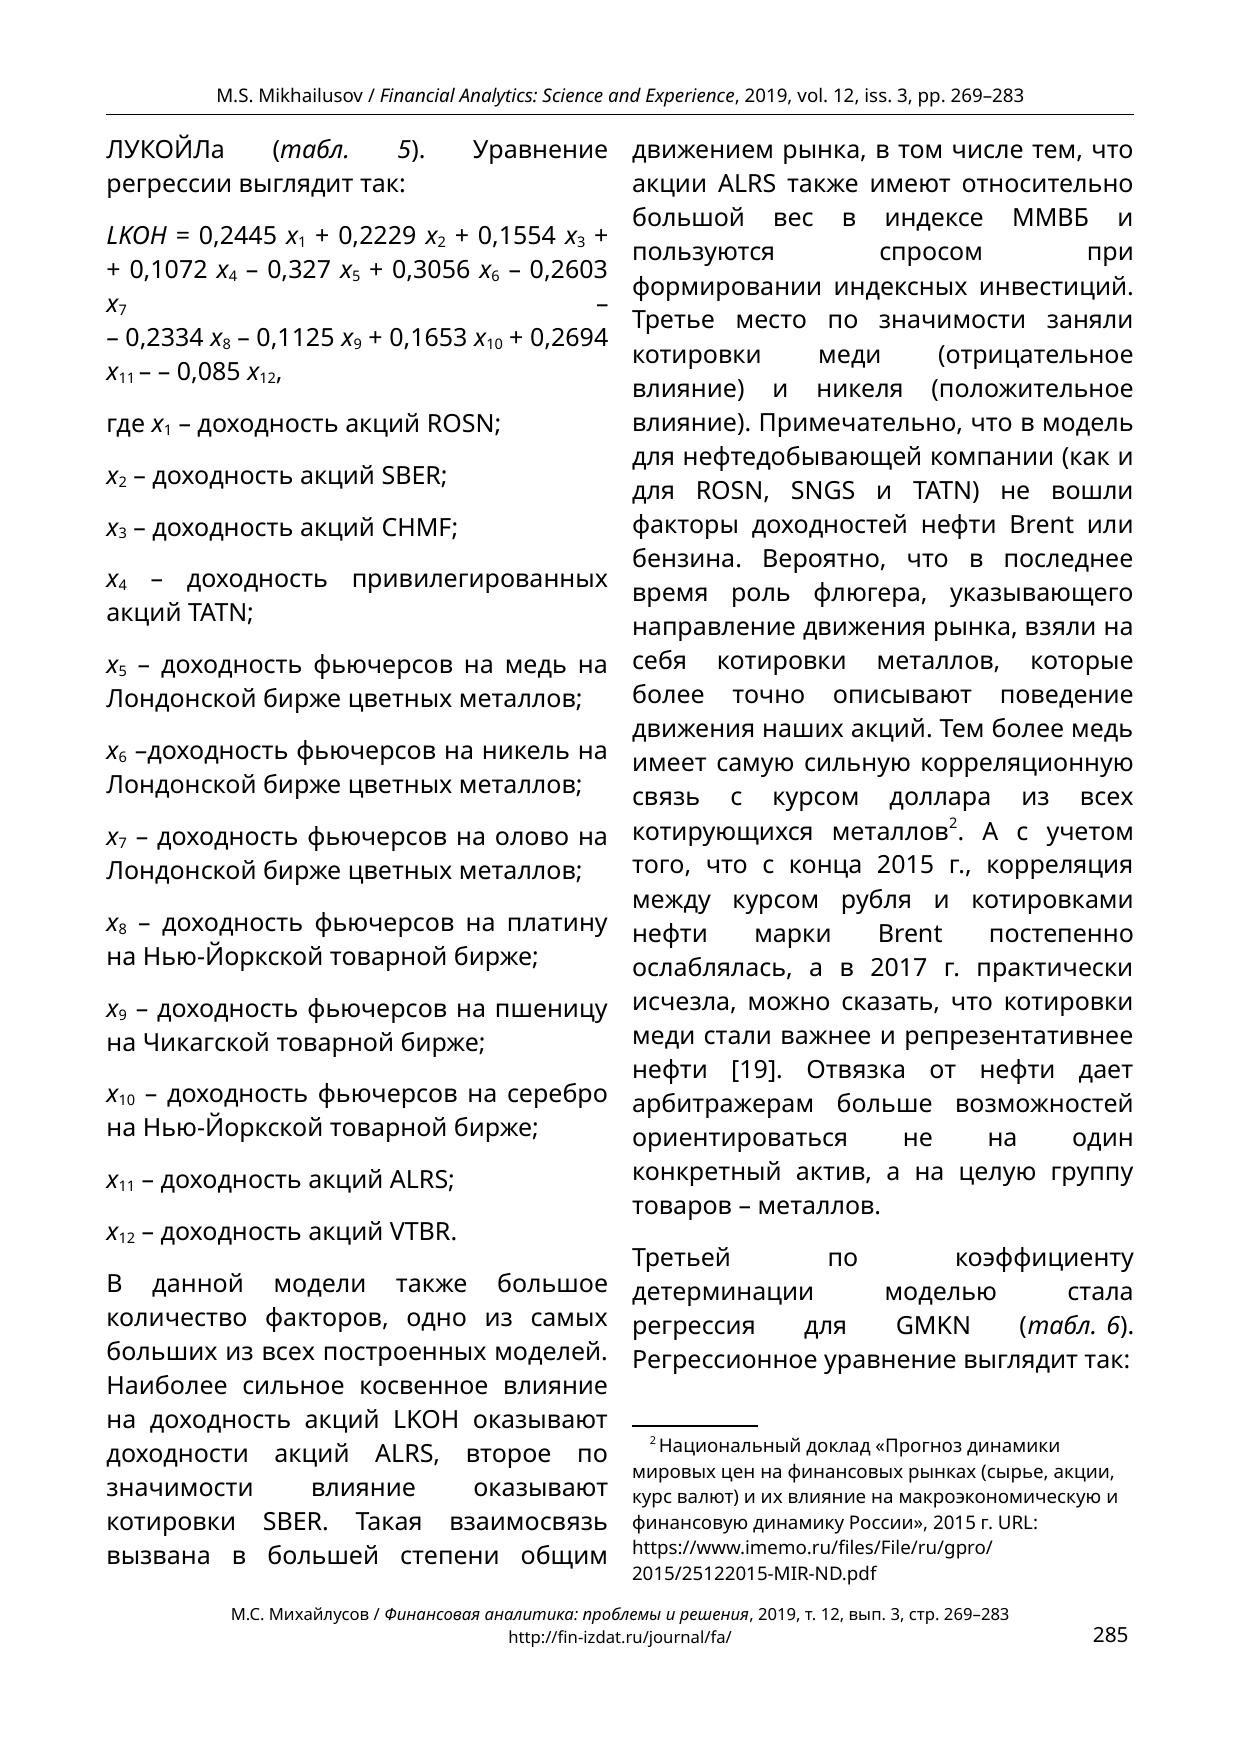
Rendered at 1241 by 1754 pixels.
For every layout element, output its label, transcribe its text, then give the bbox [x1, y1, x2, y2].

text x3 – доходность акций CHMF; [106, 509, 608, 543]
text движением рынка, в том числе тем, что акции ALRS также имеют относительно большой вес в индексе ММВБ и пользуются спросом при формировании индексных инвестиций. Третье место по значимости заняли котировки меди (отрицательное влияние) и никеля (положительное влияние). Примечательно, что в модель для нефтедобывающей компании (как и для ROSN, SNGS и TATN) не вошли факторы доходностей нефти Brent или бензина. Вероятно, что в последнее время роль флюгера, указывающего направление движения рынка, взяли на себя котировки металлов, которые более точно описывают поведение движения наших акций. Тем более медь имеет самую сильную корреляционную связь с курсом доллара из всех котирующихся металлов. А с учетом того, что с конца 2015 г., корреляция между курсом рубля и котировками нефти марки Brent постепенно ослаблялась, а в 2017 г. практически исчезла, можно сказать, что котировки меди стали важнее и репрезентативнее нефти [19]. Отвязка от нефти дает арбитражерам больше возможностей ориентироваться не на один конкретный актив, а на целую группу товаров – металлов. [632, 132, 1134, 1222]
text Национальный доклад «Прогноз динамики мировых цен на финансовых рынках (сырье, акции, курс валют) и их влияние на макроэкономическую и финансовую динамику России», 2015 г. URL: https://www.imemo.ru/files/File/ru/gpro/ 2015/25122015-MIR-ND.pdf [632, 1432, 1134, 1586]
text где x1 – доходность акций ROSN; [106, 406, 608, 440]
text x8 – доходность фьючерсов на платину на Нью-Йоркской товарной бирже; [106, 904, 608, 972]
text x11 – доходность акций ALRS; [106, 1162, 608, 1196]
text x2 – доходность акций SBER; [106, 457, 608, 492]
text x12 – доходность акций VTBR. [106, 1214, 608, 1248]
text x10 – доходность фьючерсов на серебро на Нью-Йоркской товарной бирже; [106, 1076, 608, 1144]
text x9 – доходность фьючерсов на пшеницу на Чикагской товарной бирже; [106, 990, 608, 1058]
text ЛУКОЙЛа (табл. 5). Уравнение регрессии выглядит так: [106, 132, 608, 200]
text x4 – доходность привилегированных акций TATN; [106, 561, 608, 629]
text В данной модели также большое количество факторов, одно из самых больших из всех построенных моделей. Наиболее сильное косвенное влияние на доходность акций LKOH оказывают доходности акций ALRS, второе по значимости влияние оказывают котировки SBER. Такая взаимосвязь вызвана в большей степени общим [106, 1265, 608, 1572]
text x5 – доходность фьючерсов на медь на Лондонской бирже цветных металлов; [106, 647, 608, 715]
text Третьей по коэффициенту детерминации моделью стала регрессия для GMKN (табл. 6). Регрессионное уравнение выглядит так: [632, 1239, 1134, 1376]
text x7 – доходность фьючерсов на олово на Лондонской бирже цветных металлов; [106, 818, 608, 887]
text x6 –доходность фьючерсов на никель на Лондонской бирже цветных металлов; [106, 733, 608, 801]
text LKOH = 0,2445 x1 + 0,2229 x2 + 0,1554 x3 + + 0,1072 x4 – 0,327 x5 + 0,3056 x6 – 0,2603 x7 – – 0,2334 x8 – 0,1125 x9 + 0,1653 x10 + 0,2694 x11 – – 0,085 x12, [106, 218, 608, 388]
